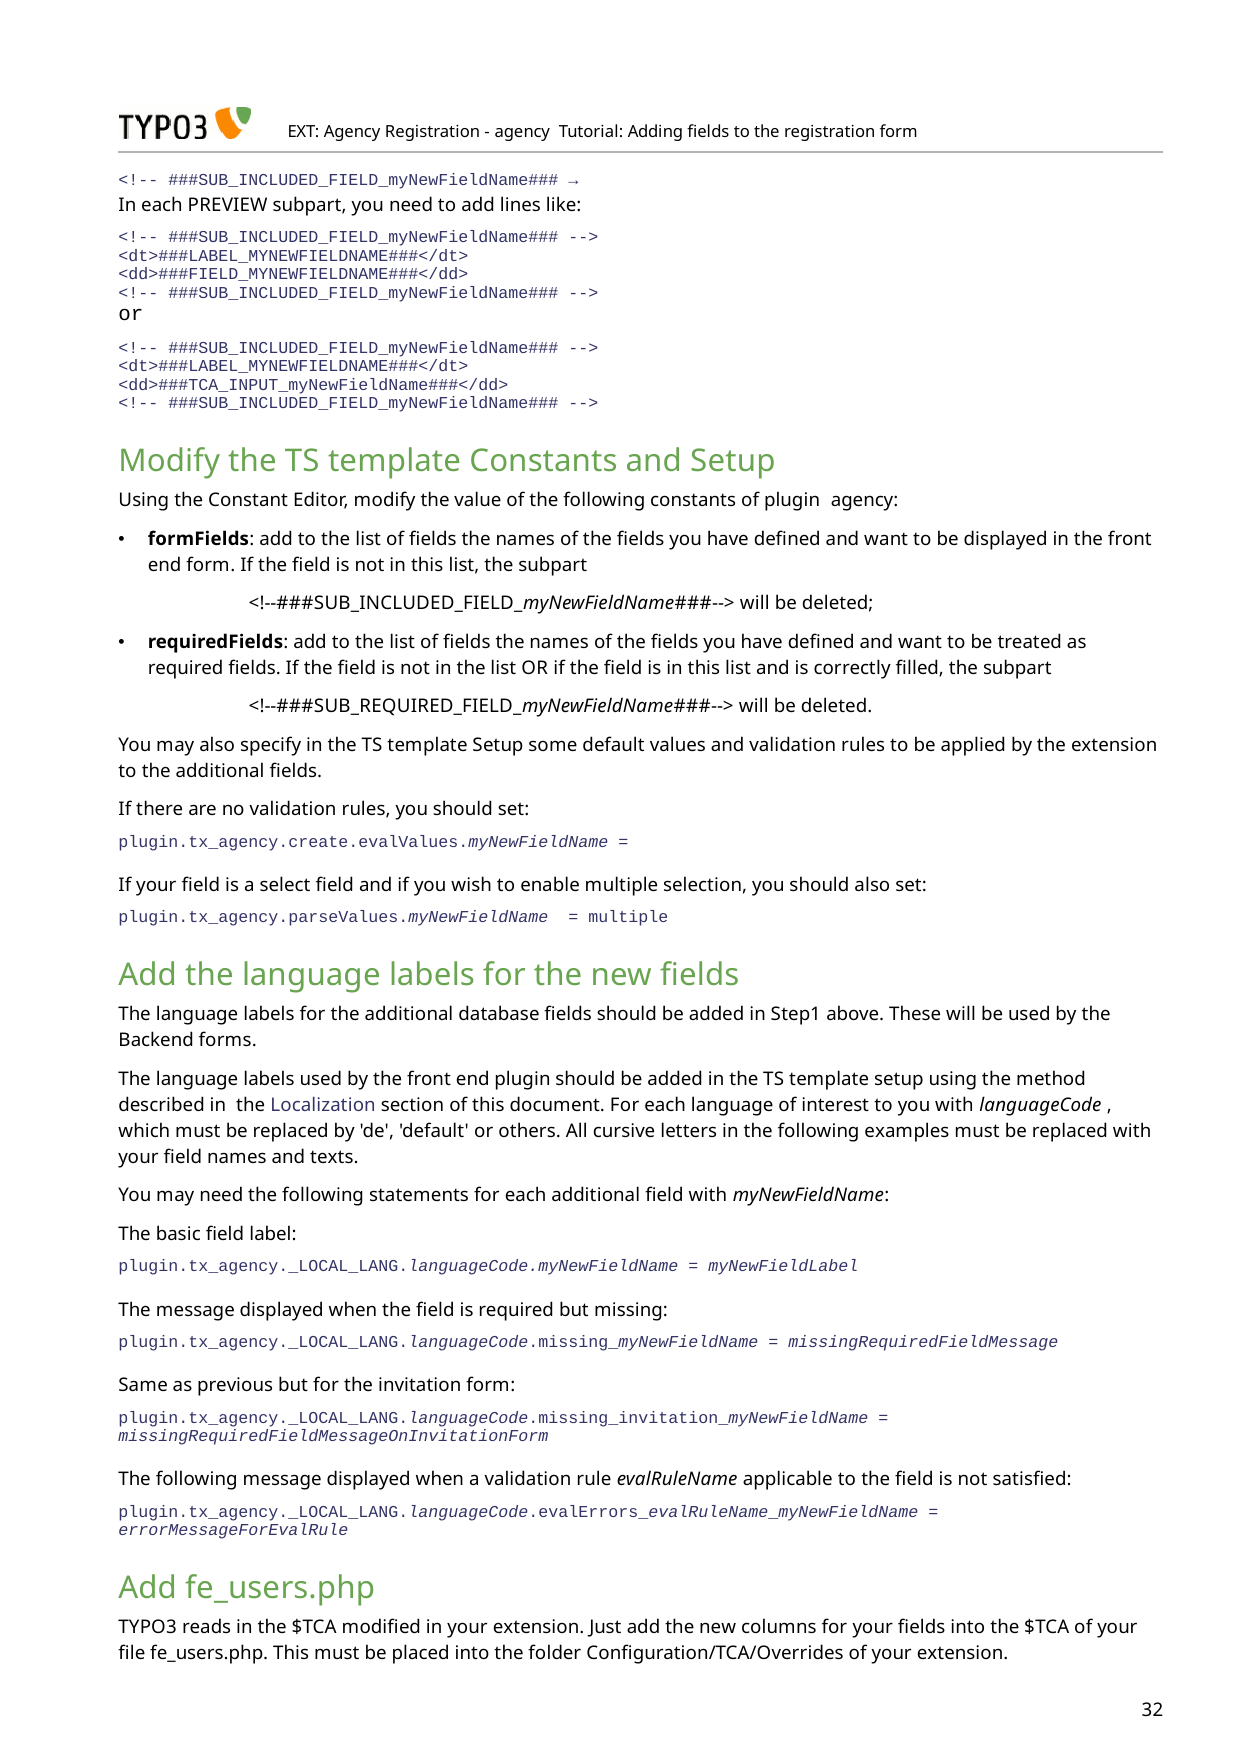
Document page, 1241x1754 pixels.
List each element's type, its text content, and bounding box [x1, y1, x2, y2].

subtitle plugin.tx_agency._LOCAL_LANG.languageCode.missing_invitation_myNewFieldName = missingRequiredFieldMessageOnInvitationForm [118, 1409, 1163, 1447]
text Using the Constant Editor, modify the value of the following constants of plugin agency: [118, 486, 1163, 512]
text If your field is a select field and if you wish to enable multiple selection, you should also set: [118, 871, 1163, 897]
subtitle plugin.tx_agency._LOCAL_LANG.languageCode.missing_myNewFieldName = missingRequiredFieldMessage [118, 1334, 1163, 1352]
text The following message displayed when a validation rule evalRuleName applicable to the field is not satisfied: [118, 1465, 1163, 1491]
text If there are no validation rules, you should set: [118, 795, 1163, 821]
text The language labels used by the front end plugin should be added in the TS template setup using the method described in the Localization section of this document. For each language of interest to you with languageCode , which must be replaced by 'de', 'default' or others. All cursive letters in the following examples must be replaced with your field names and texts. [118, 1064, 1163, 1169]
text You may need the following statements for each additional field with myNewFieldName: [118, 1181, 1163, 1207]
subtitle <!-- ###SUB_INCLUDED_FIELD_myNewFieldName### --> [118, 339, 1163, 358]
subtitle <!-- ###SUB_INCLUDED_FIELD_myNewFieldName### --> [118, 395, 1163, 414]
subtitle plugin.tx_agency.parseValues.myNewFieldName = multiple [118, 909, 1163, 928]
subtitle Modify the TS template Constants and Setup [118, 437, 1163, 480]
subtitle <!-- ###SUB_INCLUDED_FIELD_myNewFieldName### → [118, 172, 1163, 191]
subtitle <dd>###TCA_INPUT_myNewFieldName###</dd> [118, 377, 1163, 395]
list formFields: add to the list of fields the names of the fields you have defined and want to be displayed in the front end form. If the field is not in this list, the subpart [118, 524, 1163, 576]
text In each PREVIEW subpart, you need to add lines like: [118, 191, 1163, 217]
subtitle Add the language labels for the new fields [118, 952, 1163, 994]
subtitle plugin.tx_agency._LOCAL_LANG.languageCode.myNewFieldName = myNewFieldLabel [118, 1258, 1163, 1277]
subtitle Add fe_users.php [118, 1564, 1163, 1607]
subtitle plugin.tx_agency.create.evalValues.myNewFieldName = [118, 834, 1163, 852]
subtitle <!-- ###SUB_INCLUDED_FIELD_myNewFieldName### --> [118, 285, 1163, 303]
text <!--###SUB_REQUIRED_FIELD_myNewFieldName###--> will be deleted. [248, 692, 1163, 718]
text or [118, 303, 1163, 327]
text The message displayed when the field is required but missing: [118, 1295, 1163, 1321]
list requiredFields: add to the list of fields the names of the fields you have defined and want to be treated as required fields. If the field is not in the list OR if the field is in this list and is correctly filled, the subpart [118, 627, 1163, 679]
subtitle <dt>###LABEL_MYNEWFIELDNAME###</dt> [118, 248, 1163, 266]
text Same as previous but for the invitation form: [118, 1371, 1163, 1397]
subtitle <dd>###FIELD_MYNEWFIELDNAME###</dd> [118, 266, 1163, 285]
text The language labels for the additional database fields should be added in Step1 above. These will be used by the Backend forms. [118, 1000, 1163, 1052]
subtitle <!-- ###SUB_INCLUDED_FIELD_myNewFieldName### --> [118, 229, 1163, 248]
text The basic field label: [118, 1220, 1163, 1246]
text <!--###SUB_INCLUDED_FIELD_myNewFieldName###--> will be deleted; [248, 589, 1163, 615]
text TYPO3 reads in the $TCA modified in your extension. Just add the new columns for your fields into the $TCA of your file fe_users.php. This must be placed into the folder Configuration/TCA/Overrides of your extension. [118, 1613, 1163, 1665]
text You may also specify in the TS template Setup some default values and validation rules to be applied by the extension to the additional fields. [118, 731, 1163, 783]
picture [118, 106, 254, 139]
subtitle plugin.tx_agency._LOCAL_LANG.languageCode.evalErrors_evalRuleName_myNewFieldName = errorMessageForEvalRule [118, 1504, 1163, 1541]
subtitle <dt>###LABEL_MYNEWFIELDNAME###</dt> [118, 358, 1163, 377]
